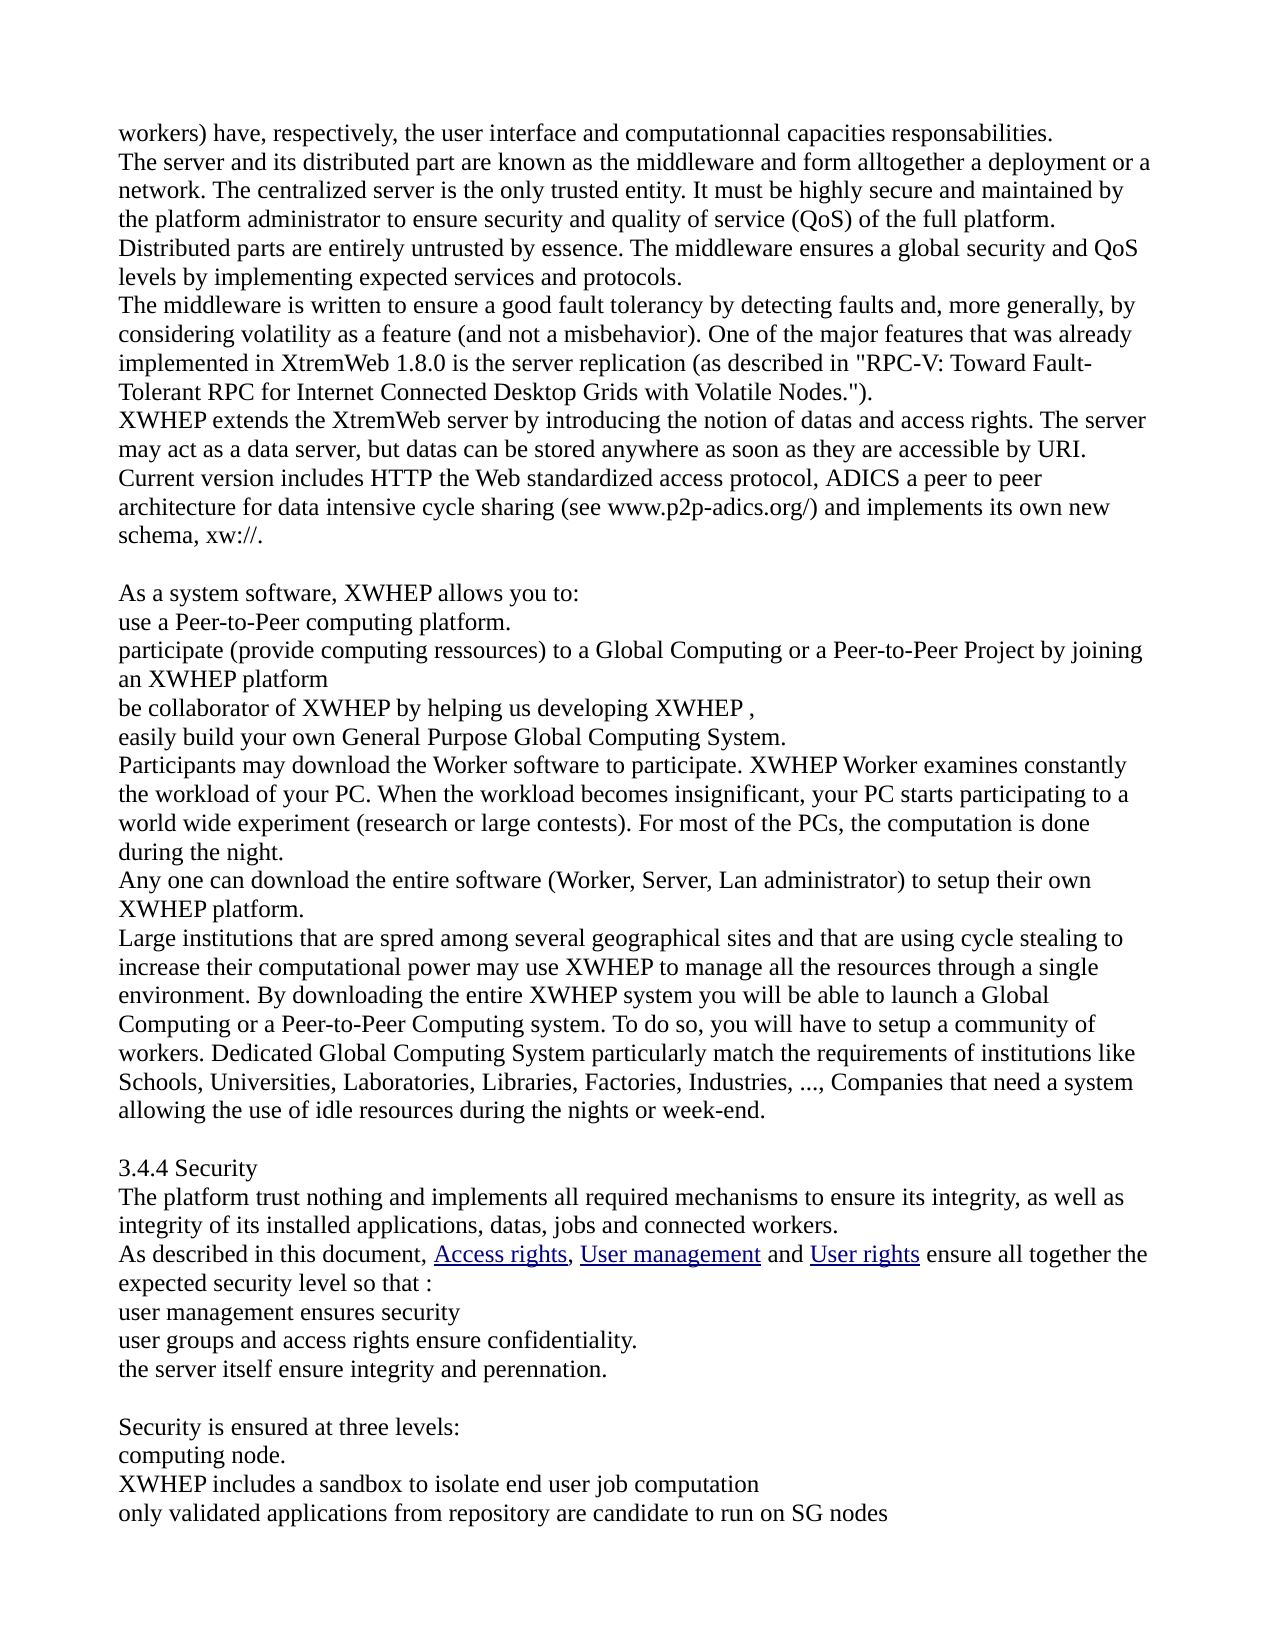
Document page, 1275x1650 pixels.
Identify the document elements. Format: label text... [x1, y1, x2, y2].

text workers) have, respectively, the user interface and computationnal capacities responsabilities. [118, 118, 1157, 147]
text As a system software, XWHEP allows you to: [118, 578, 1157, 607]
text The middleware is written to ensure a good fault tolerancy by detecting faults and, more generally, by considering volatility as a feature (and not a misbehavior). One of the major features that was already implemented in XtremWeb 1.8.0 is the server replication (as described in "RPC-V: Toward Fault-Tolerant RPC for Internet Connected Desktop Grids with Volatile Nodes."). [118, 291, 1157, 406]
text Participants may download the Worker software to participate. XWHEP Worker examines constantly the workload of your PC. When the workload becomes insignificant, your PC starts participating to a world wide experiment (research or large contests). For most of the PCs, the computation is done during the night. [118, 751, 1157, 866]
text Distributed parts are entirely untrusted by essence. The middleware ensures a global security and QoS levels by implementing expected services and protocols. [118, 233, 1157, 291]
text computing node. [118, 1441, 1157, 1469]
text user groups and access rights ensure confidentiality. [118, 1326, 1157, 1354]
text 3.4.4 Security [118, 1124, 1157, 1182]
text Security is ensured at three levels: [118, 1412, 1157, 1441]
text As described in this document, Access rights, User management and User rights ensure all together the expected security level so that : [118, 1239, 1157, 1297]
text Any one can download the entire software (Worker, Server, Lan administrator) to setup their own XWHEP platform. [118, 866, 1157, 923]
text the server itself ensure integrity and perennation. [118, 1354, 1157, 1383]
text participate (provide computing ressources) to a Global Computing or a Peer-to-Peer Project by joining an XWHEP platform [118, 636, 1157, 693]
text user management ensures security [118, 1297, 1157, 1326]
text only validated applications from repository are candidate to run on SG nodes [118, 1498, 1157, 1527]
text The platform trust nothing and implements all required mechanisms to ensure its integrity, as well as integrity of its installed applications, datas, jobs and connected workers. [118, 1182, 1157, 1239]
text easily build your own General Purpose Global Computing System. [118, 722, 1157, 751]
text be collaborator of XWHEP by helping us developing XWHEP , [118, 693, 1157, 722]
text XWHEP includes a sandbox to isolate end user job computation [118, 1469, 1157, 1498]
text Large institutions that are spred among several geographical sites and that are using cycle stealing to increase their computational power may use XWHEP to manage all the resources through a single environment. By downloading the entire XWHEP system you will be able to launch a Global Computing or a Peer-to-Peer Computing system. To do so, you will have to setup a community of workers. Dedicated Global Computing System particularly match the requirements of institutions like Schools, Universities, Laboratories, Libraries, Factories, Industries, ..., Companies that need a system allowing the use of idle resources during the nights or week-end. [118, 923, 1157, 1124]
text use a Peer-to-Peer computing platform. [118, 607, 1157, 636]
text XWHEP extends the XtremWeb server by introducing the notion of datas and access rights. The server may act as a data server, but datas can be stored anywhere as soon as they are accessible by URI. Current version includes HTTP the Web standardized access protocol, ADICS a peer to peer architecture for data intensive cycle sharing (see www.p2p-adics.org/) and implements its own new schema, xw://. [118, 406, 1157, 549]
text The server and its distributed part are known as the middleware and form alltogether a deployment or a network. The centralized server is the only trusted entity. It must be highly secure and maintained by the platform administrator to ensure security and quality of service (QoS) of the full platform. [118, 147, 1157, 233]
